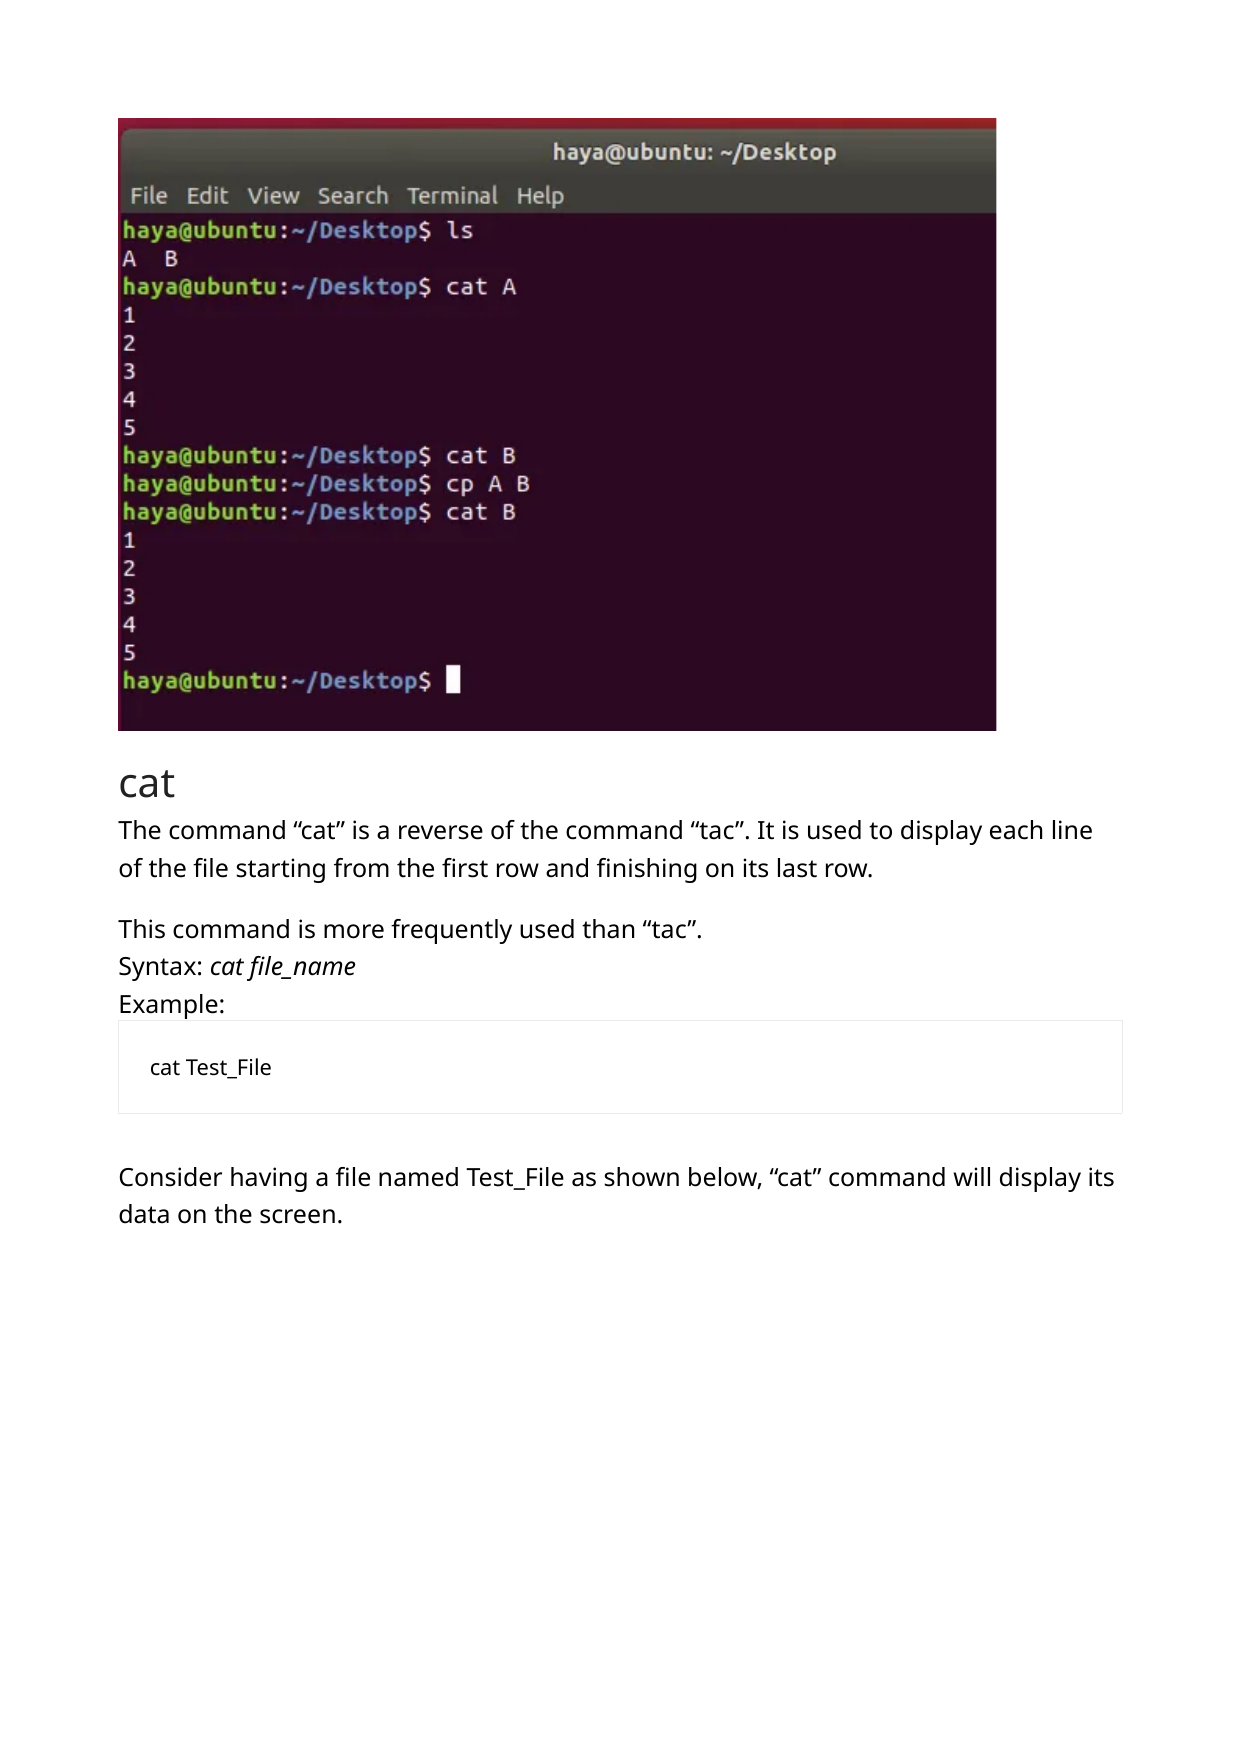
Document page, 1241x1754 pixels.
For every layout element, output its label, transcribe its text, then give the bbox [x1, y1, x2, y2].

text The command “cat” is a reverse of the command “tac”. It is used to display each line of the file starting from the first row and finishing on its last row. [118, 809, 1122, 884]
text Consider having a file named Test_File as shown below, “cat” command will display its data on the screen. [118, 1156, 1122, 1231]
picture [118, 118, 997, 731]
subtitle cat [118, 754, 1122, 809]
text This command is more frequently used than “tac”. Syntax: cat file_name Example: [118, 908, 1122, 1020]
text cat Test_File [119, 1021, 1122, 1113]
